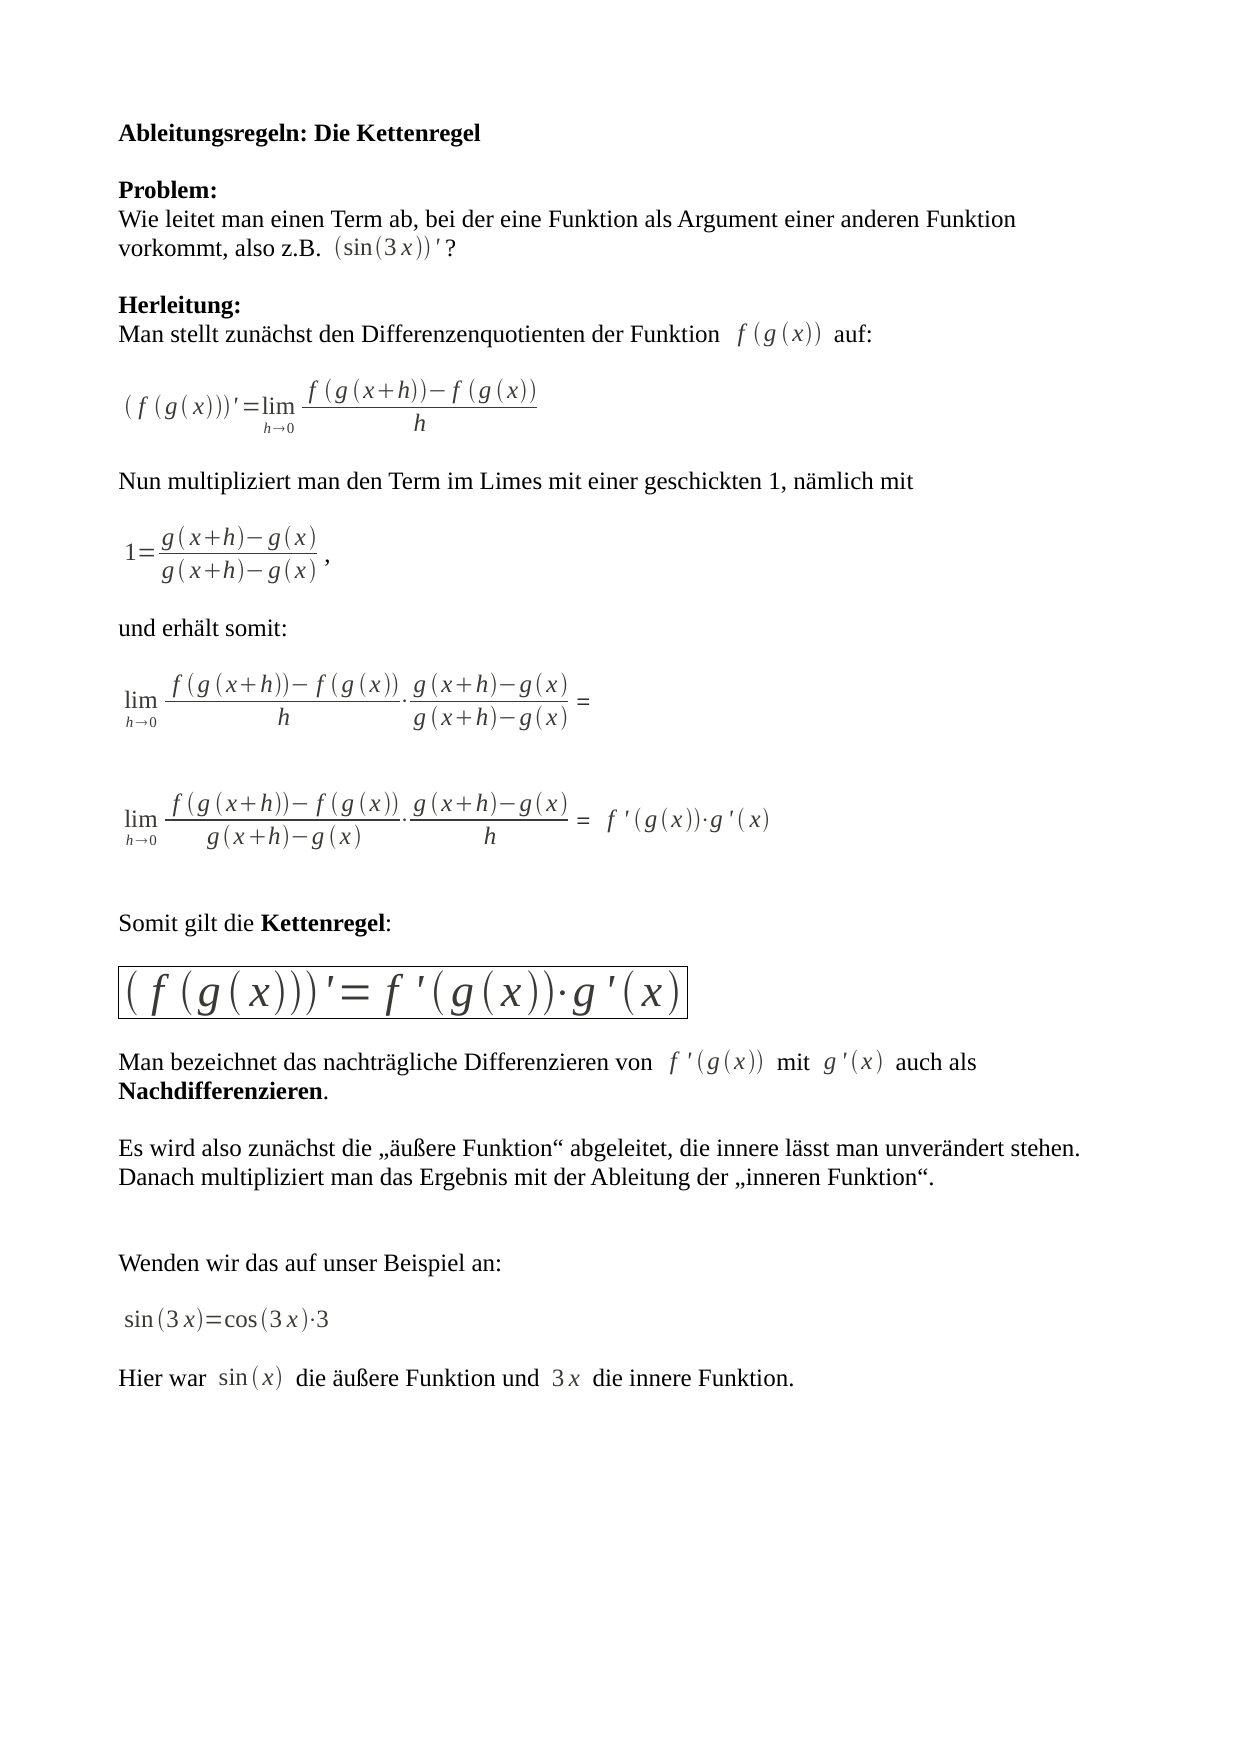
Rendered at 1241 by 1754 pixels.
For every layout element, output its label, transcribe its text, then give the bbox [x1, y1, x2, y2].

text Hier war die äußere Funktion und die innere Funktion. [118, 1363, 1122, 1392]
text Wenden wir das auf unser Beispiel an: [118, 1248, 1122, 1277]
text Herleitung: [118, 291, 1122, 319]
text Problem: [118, 176, 1122, 204]
text Somit gilt die Kettenregel: [118, 908, 1122, 937]
text und erhält somit: [118, 613, 1122, 642]
text , [118, 523, 1122, 584]
text Es wird also zunächst die „äußere Funktion“ abgeleitet, die innere lässt man unverändert stehen. Danach multipliziert man das Ergebnis mit der Ableitung der „inneren Funktion“. [118, 1133, 1122, 1191]
text = [118, 789, 1122, 851]
text Wie leitet man einen Term ab, bei der eine Funktion als Argument einer anderen Funktion vorkommt, also z.B. ? [118, 204, 1122, 262]
text = [118, 671, 1122, 732]
text Nun multipliziert man den Term im Limes mit einer geschickten 1, nämlich mit [118, 466, 1122, 494]
text Ableitungsregeln: Die Kettenregel [118, 118, 1122, 147]
text Man stellt zunächst den Differenzenquotienten der Funktion auf: [118, 319, 1122, 348]
text Man bezeichnet das nachträgliche Differenzieren von mit auch als Nachdifferenzieren. [118, 1047, 1122, 1105]
